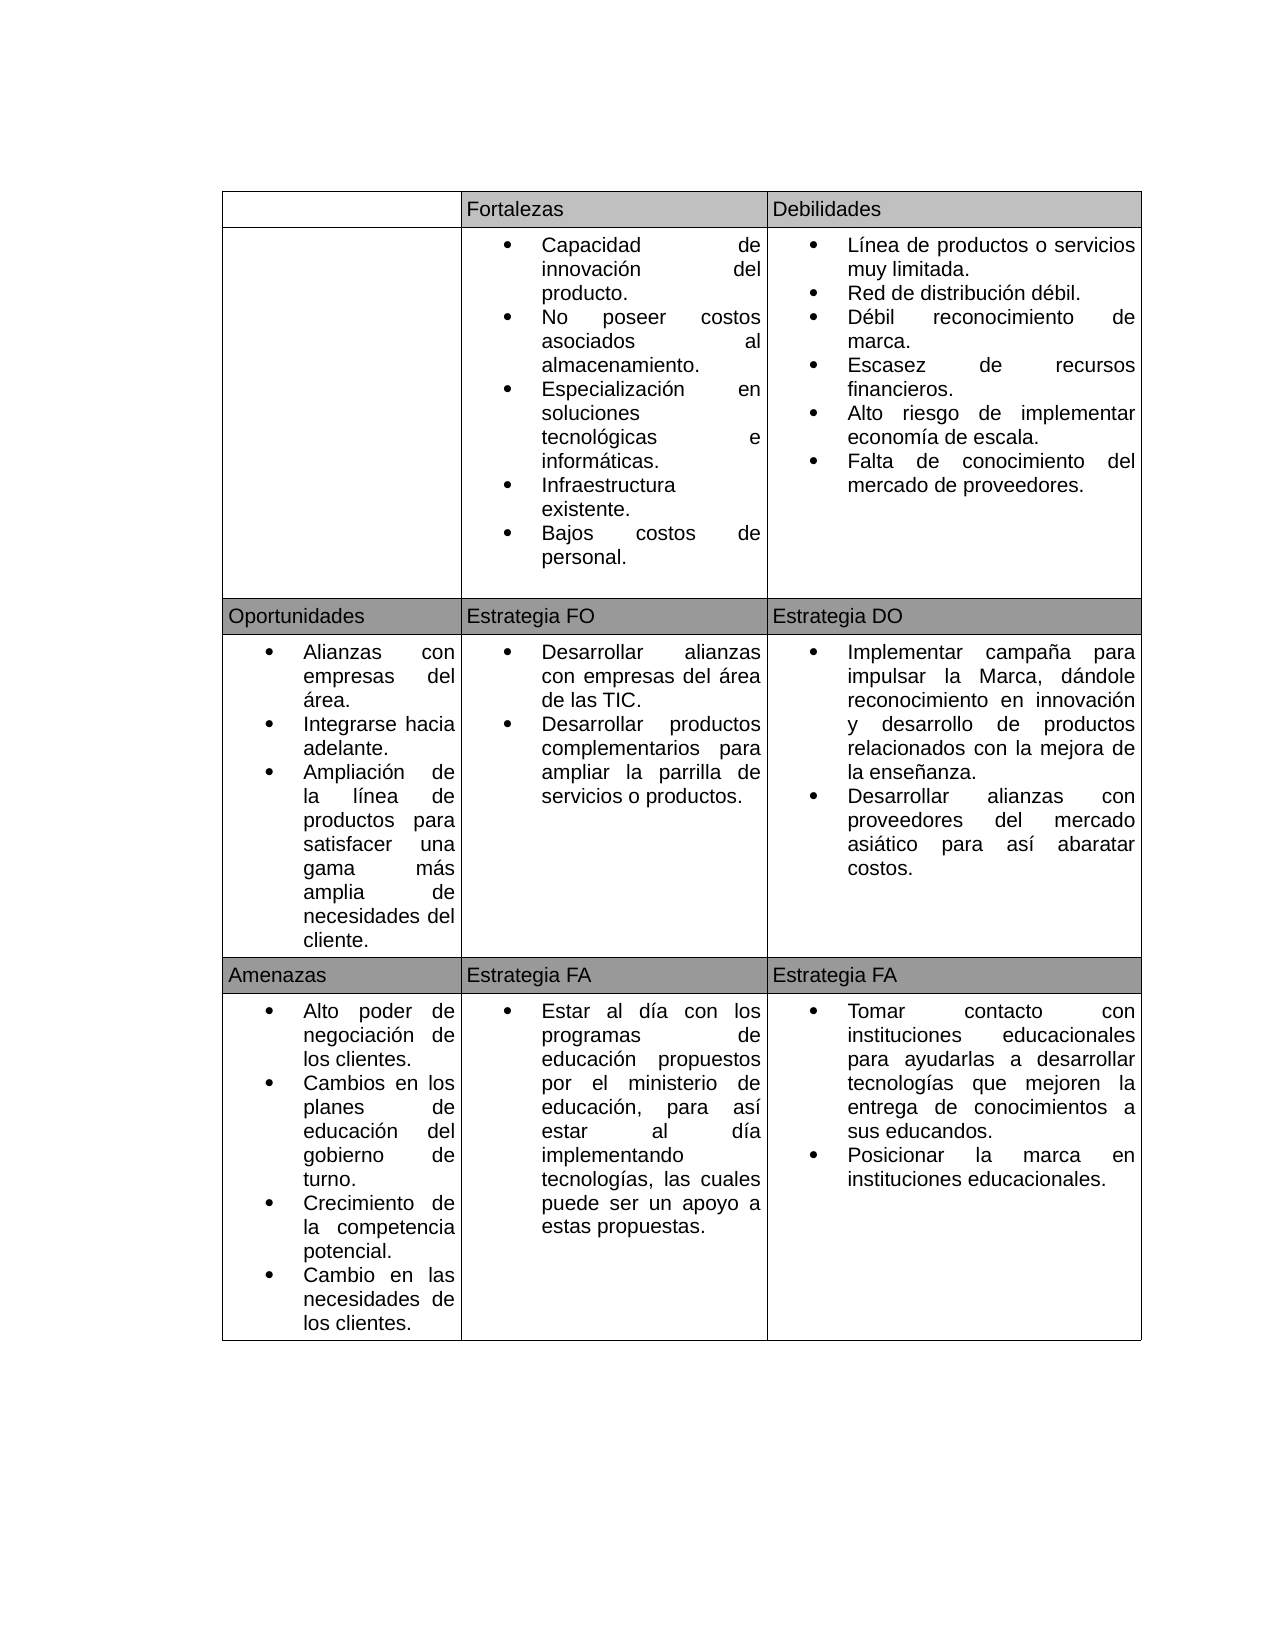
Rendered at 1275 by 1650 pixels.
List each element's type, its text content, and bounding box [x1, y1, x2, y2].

table_header [223, 192, 461, 227]
table_header Debilidades [768, 192, 1141, 227]
table_cell Tomar contacto con instituciones educacionales para ayudarlas a desarrollar tecnologías que mejoren la entrega de conocimientos a sus educandos. Posicionar la marca en instituciones educacionales. [768, 994, 1141, 1340]
table_cell Implementar campaña para impulsar la Marca, dándole reconocimiento en innovación y desarrollo de productos relacionados con la mejora de la enseñanza. Desarrollar alianzas con proveedores del mercado asiático para así abaratar costos. [768, 635, 1141, 957]
table_cell Alianzas con empresas del área. Integrarse hacia adelante. Ampliación de la línea de productos para satisfacer una gama más amplia de necesidades del cliente. [223, 635, 461, 957]
table_cell Estrategia FO [462, 599, 767, 634]
table_cell Alto poder de negociación de los clientes. Cambios en los planes de educación del gobierno de turno. Crecimiento de la competencia potencial. Cambio en las necesidades de los clientes. [223, 994, 461, 1340]
table_cell Capacidad de innovación del producto. No poseer costos asociados al almacenamiento. Especialización en soluciones tecnológicas e informáticas. Infraestructura existente. Bajos costos de personal. [462, 228, 767, 598]
table_cell [223, 228, 461, 598]
table_cell Línea de productos o servicios muy limitada. Red de distribución débil. Débil reconocimiento de marca. Escasez de recursos financieros. Alto riesgo de implementar economía de escala. Falta de conocimiento del mercado de proveedores. [768, 228, 1141, 598]
table_cell Estrategia DO [768, 599, 1141, 634]
table_header Fortalezas [462, 192, 767, 227]
table_cell Desarrollar alianzas con empresas del área de las TIC. Desarrollar productos complementarios para ampliar la parrilla de servicios o productos. [462, 635, 767, 957]
table_cell Oportunidades [223, 599, 461, 634]
table_cell Amenazas [223, 958, 461, 993]
table_cell Estrategia FA [768, 958, 1141, 993]
table_cell Estar al día con los programas de educación propuestos por el ministerio de educación, para así estar al día implementando tecnologías, las cuales puede ser un apoyo a estas propuestas. [462, 994, 767, 1340]
table_cell Estrategia FA [462, 958, 767, 993]
